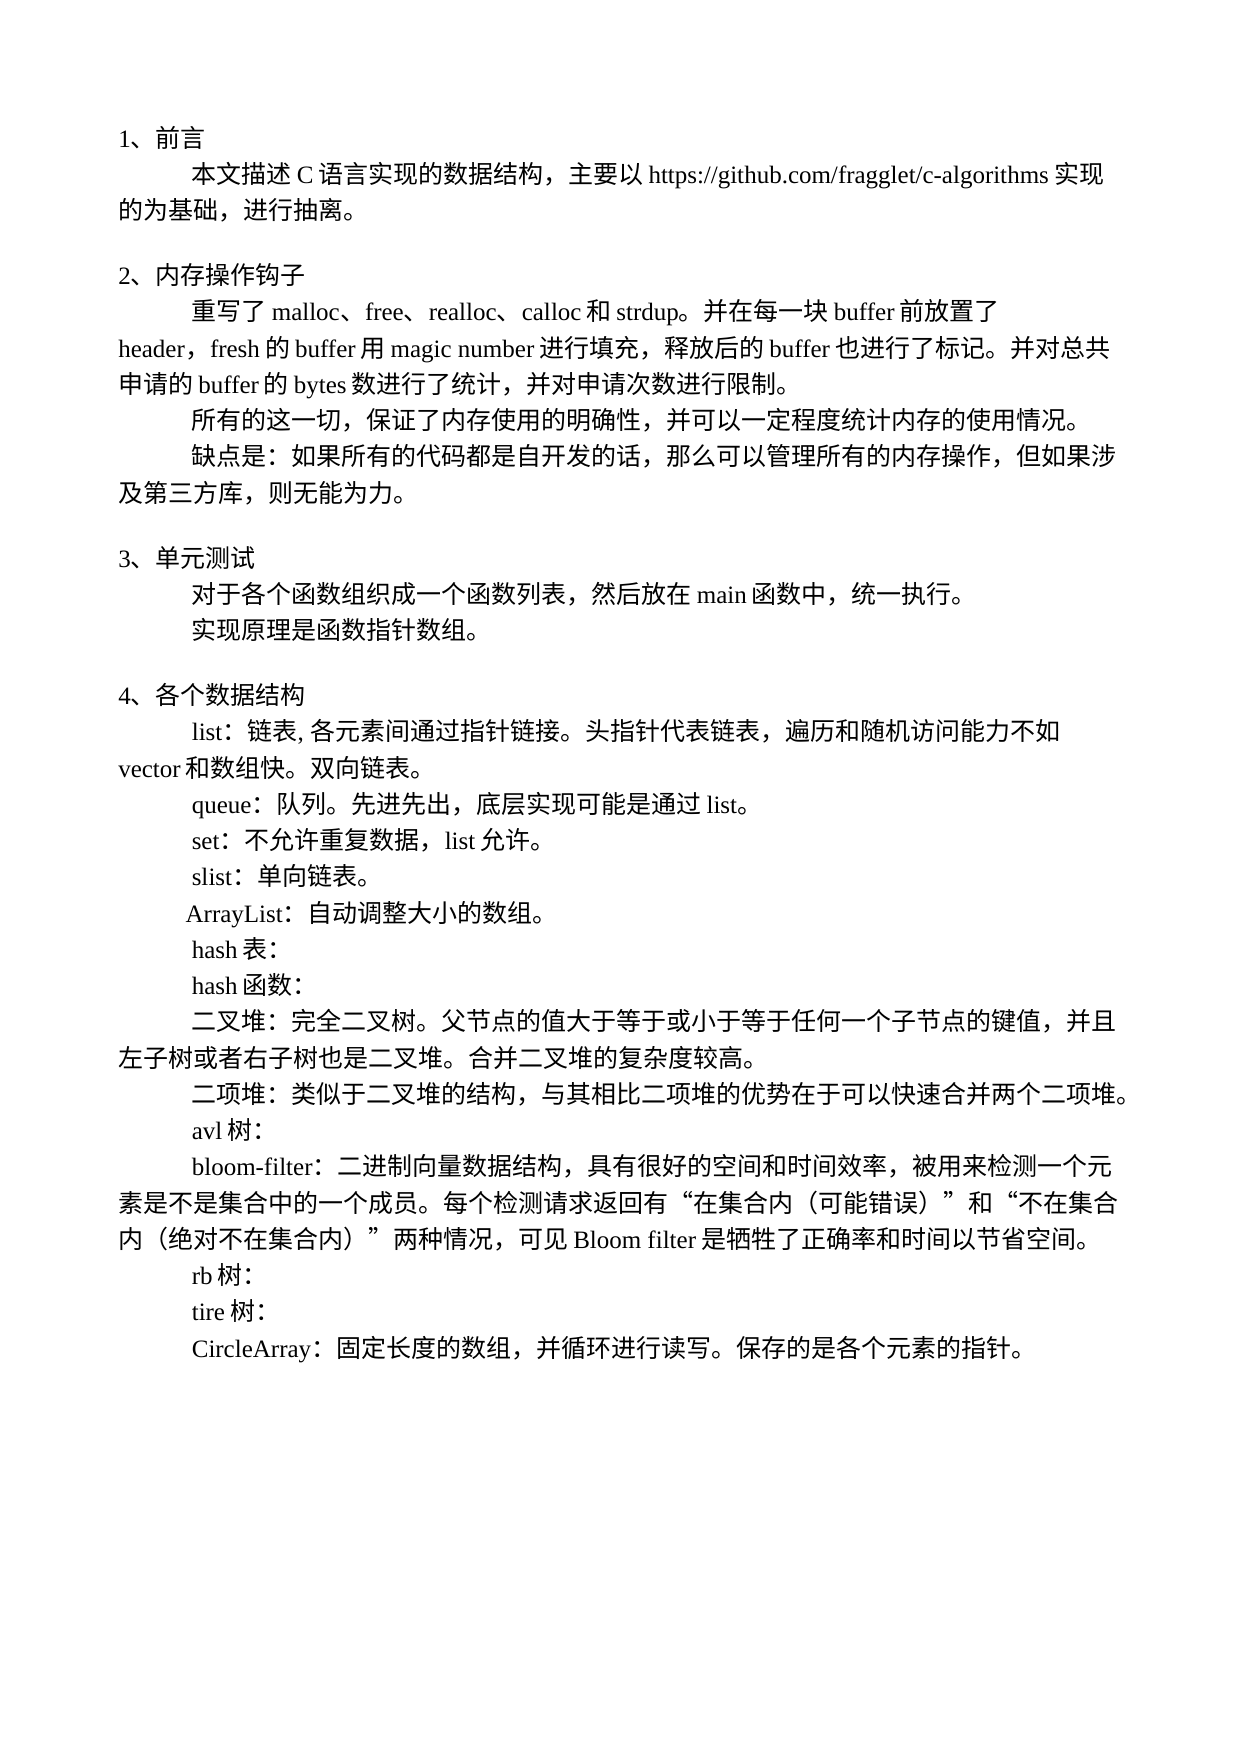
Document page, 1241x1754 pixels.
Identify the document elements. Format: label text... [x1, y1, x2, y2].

text hash表： [118, 929, 1122, 966]
text bloom-filter：二进制向量数据结构，具有很好的空间和时间效率，被用来检测一个元素是不是集合中的一个成员。每个检测请求返回有“在集合内（可能错误）”和“不在集合内（绝对不在集合内）”两种情况，可见Bloom filter是牺牲了正确率和时间以节省空间。 [118, 1147, 1122, 1256]
text rb树： [118, 1256, 1122, 1292]
text slist：单向链表。 [118, 857, 1122, 893]
text queue：队列。先进先出，底层实现可能是通过list。 [118, 784, 1122, 821]
text 实现原理是函数指针数组。 [118, 611, 1122, 647]
text 4、各个数据结构 [118, 676, 1122, 712]
text CircleArray：固定长度的数组，并循环进行读写。保存的是各个元素的指针。 [118, 1328, 1122, 1364]
text 缺点是：如果所有的代码都是自开发的话，那么可以管理所有的内存操作，但如果涉及第三方库，则无能为力。 [118, 437, 1122, 509]
text ArrayList：自动调整大小的数组。 [118, 893, 1122, 929]
text 2、内存操作钩子 [118, 256, 1122, 292]
text tire树： [118, 1292, 1122, 1328]
text 二叉堆：完全二叉树。父节点的值大于等于或小于等于任何一个子节点的键值，并且左子树或者右子树也是二叉堆。合并二叉堆的复杂度较高。 [118, 1002, 1122, 1074]
text list：链表, 各元素间通过指针链接。头指针代表链表，遍历和随机访问能力不如vector和数组快。双向链表。 [118, 712, 1122, 784]
text 3、单元测试 [118, 538, 1122, 574]
text 重写了malloc、free、realloc、calloc和strdup。并在每一块buffer前放置了header，fresh的buffer用magic number进行填充，释放后的buffer也进行了标记。并对总共申请的buffer的bytes数进行了统计，并对申请次数进行限制。 [118, 292, 1122, 401]
text avl树： [118, 1111, 1122, 1147]
text 本文描述C语言实现的数据结构，主要以https://github.com/fragglet/c-algorithms实现的为基础，进行抽离。 [118, 154, 1122, 227]
text hash函数： [118, 966, 1122, 1002]
text 所有的这一切，保证了内存使用的明确性，并可以一定程度统计内存的使用情况。 [118, 401, 1122, 437]
text set：不允许重复数据，list允许。 [118, 821, 1122, 857]
text 对于各个函数组织成一个函数列表，然后放在main函数中，统一执行。 [118, 574, 1122, 611]
text 二项堆：类似于二叉堆的结构，与其相比二项堆的优势在于可以快速合并两个二项堆。 [118, 1074, 1122, 1111]
text 1、前言 [118, 118, 1122, 154]
